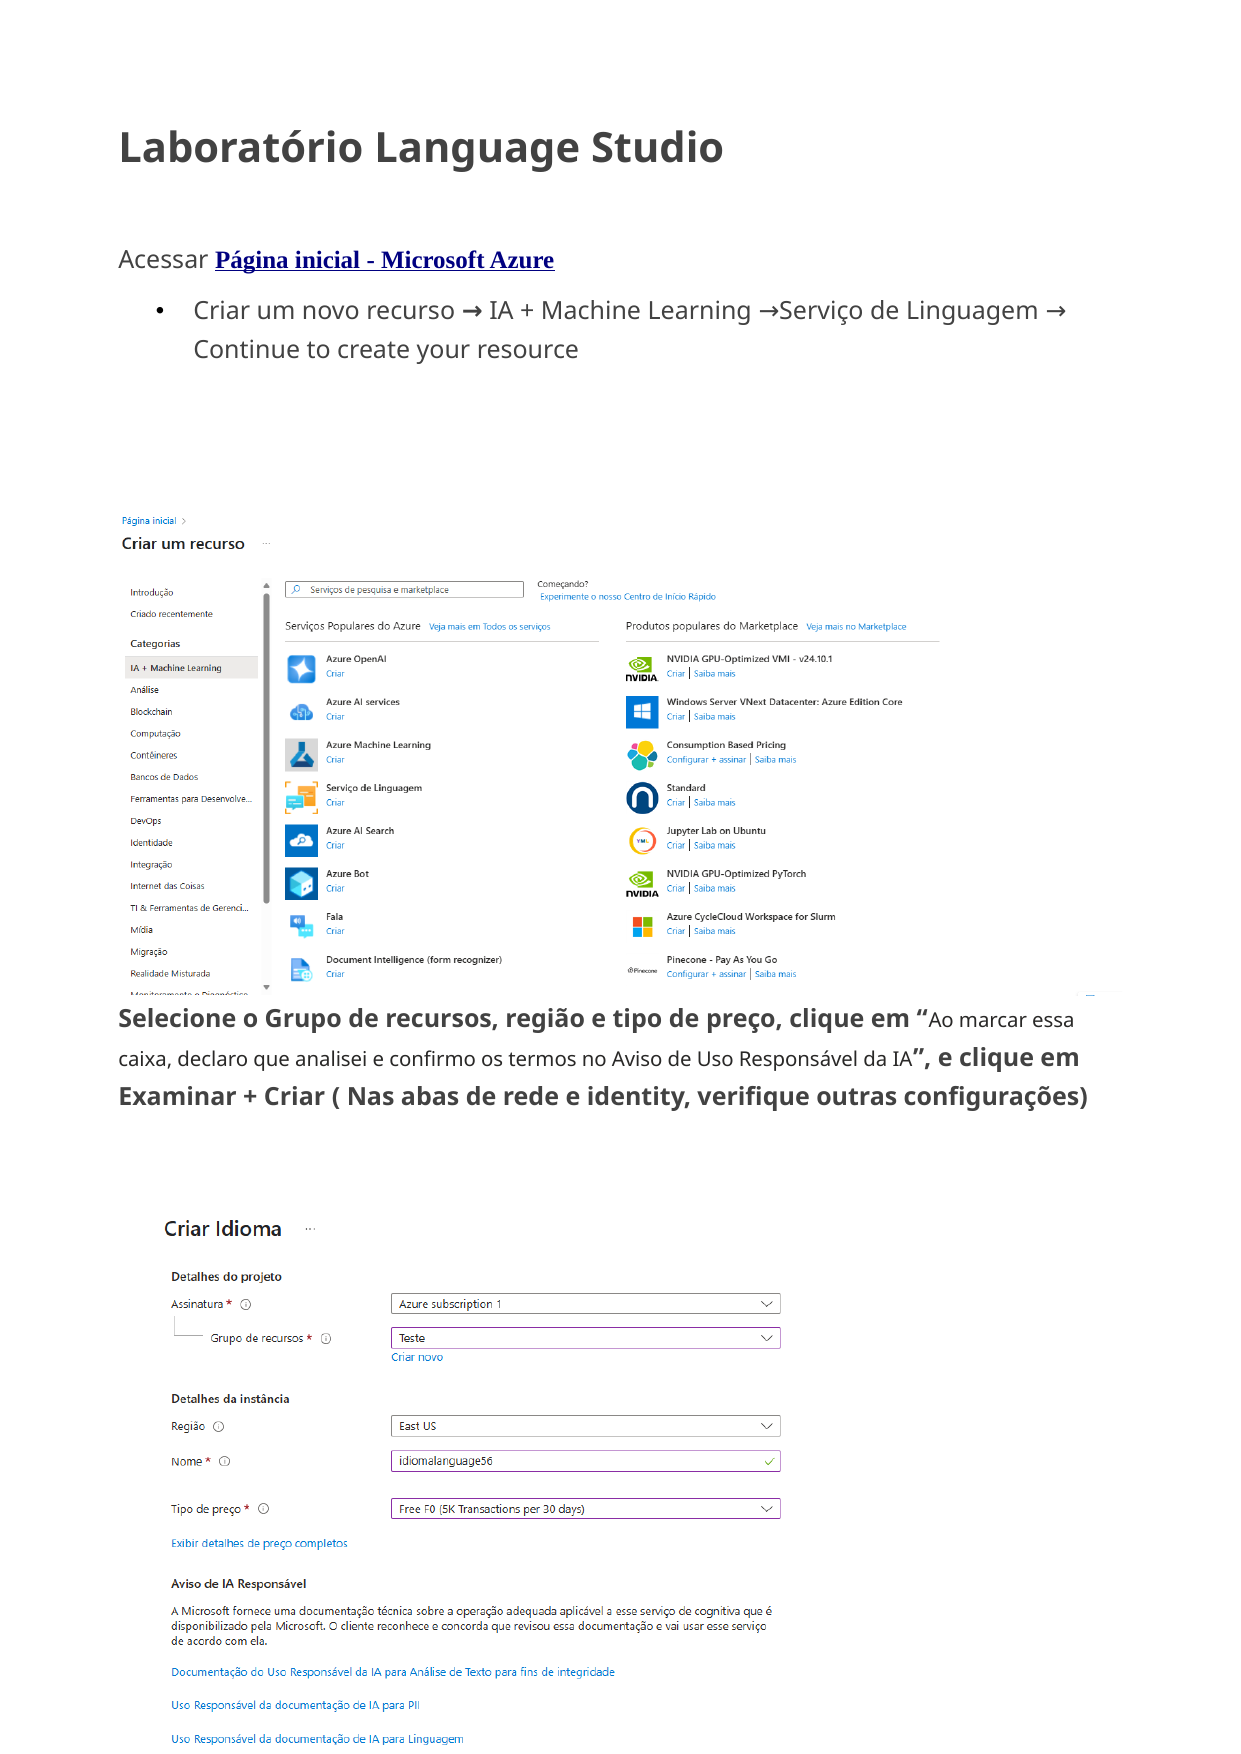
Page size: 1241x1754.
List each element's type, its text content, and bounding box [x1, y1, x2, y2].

picture [118, 514, 1123, 996]
text Laboratório Language Studio [118, 118, 1122, 175]
text Selecione o Grupo de recursos, região e tipo de preço, clique em “Ao marcar essa caixa, declaro que analisei e confirmo os termos no Aviso de Uso Responsável da IA”, e clique em Examinar + Criar ( Nas abas de rede e identity, verifique outras configurações) [118, 996, 1122, 1113]
list Criar um novo recurso → IA + Machine Learning →Serviço de Linguagem → Continue to create your resource [156, 293, 1122, 366]
picture [152, 1216, 1157, 1752]
text Acessar Página inicial - Microsoft Azure [118, 241, 1122, 275]
